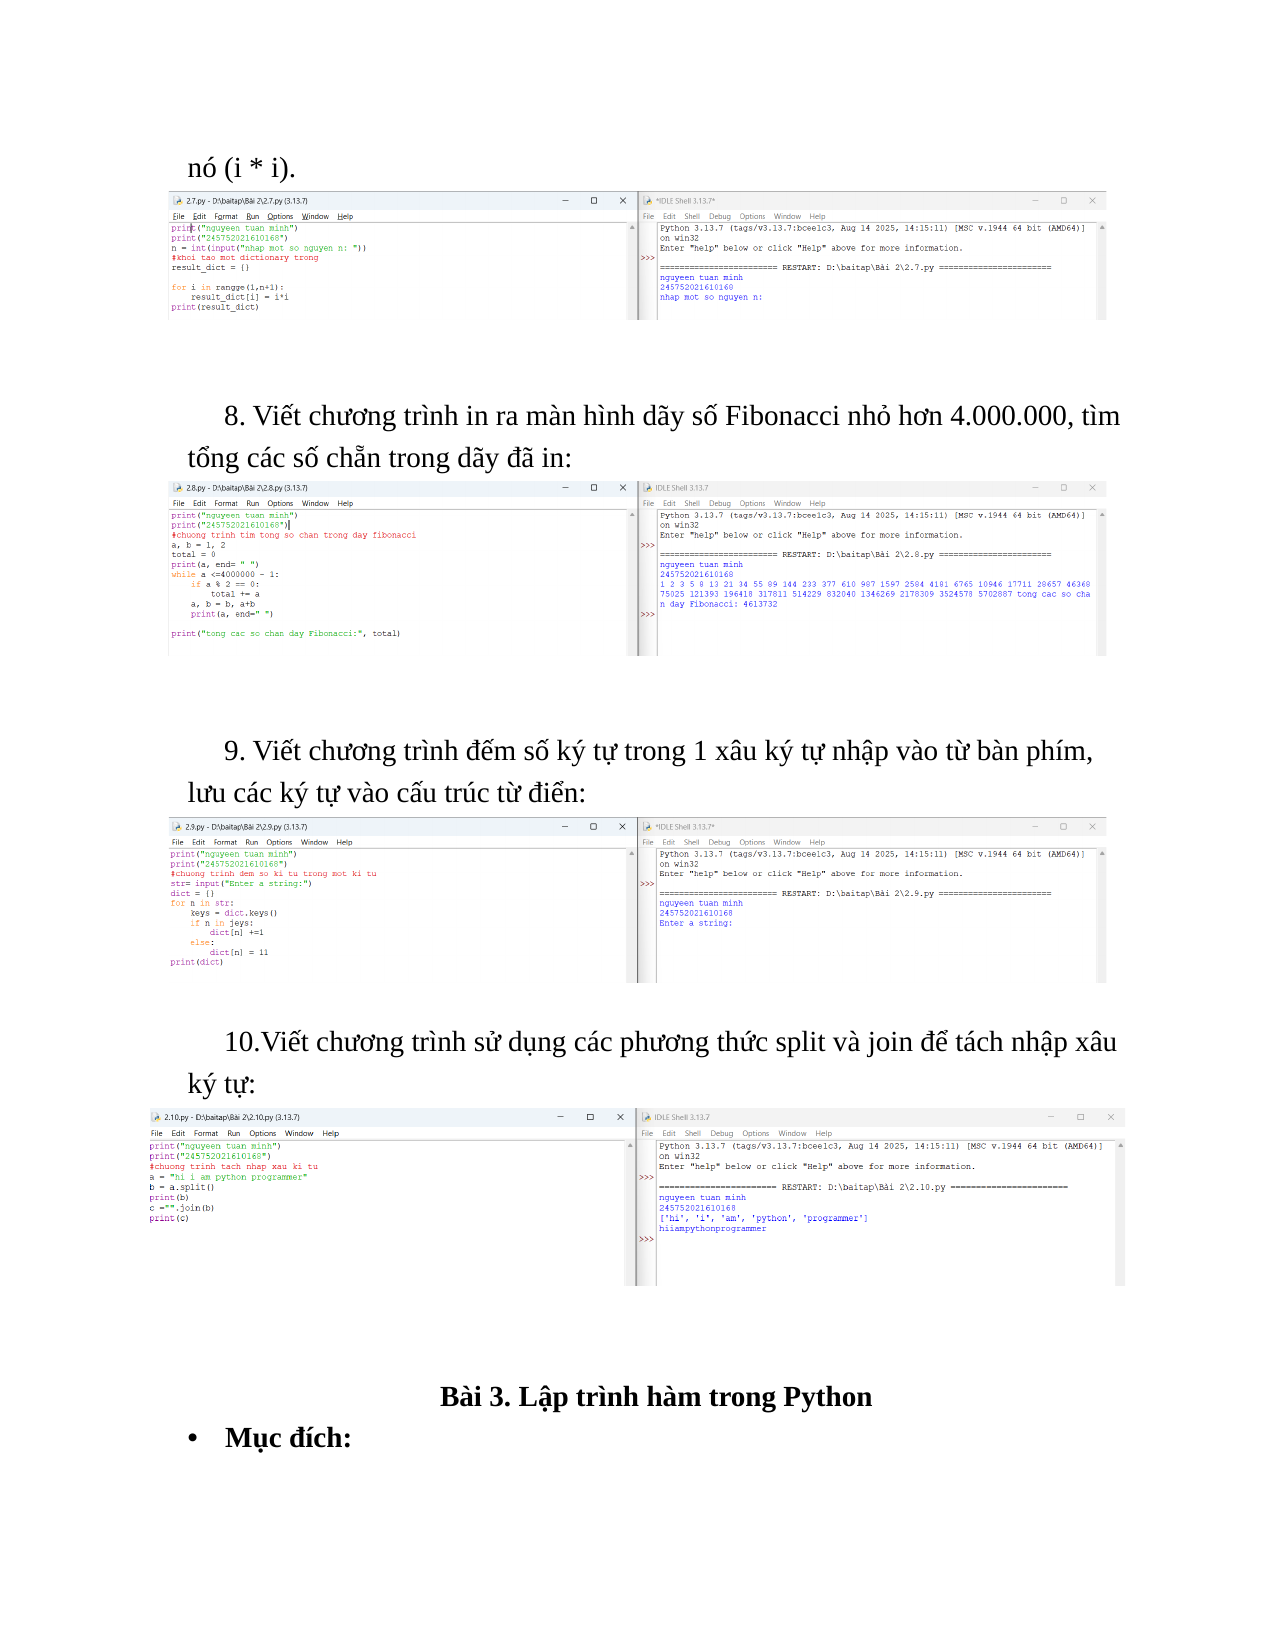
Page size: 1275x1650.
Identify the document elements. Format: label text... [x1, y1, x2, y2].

picture [168, 191, 1107, 320]
text 8. Viết chương trình in ra màn hình dãy số Fibonacci nhỏ hơn 4.000.000, tìm tổng các số chẵn trong dãy đã in: [187, 398, 1125, 473]
text Bài 3. Lập trình hàm trong Python [187, 1379, 1125, 1412]
picture [168, 817, 1107, 983]
picture [150, 1108, 1125, 1286]
picture [168, 481, 1107, 656]
text nó (i * i). [187, 150, 1125, 183]
list Mục đích: [187, 1421, 1125, 1454]
text 10.Viết chương trình sử dụng các phương thức split và join để tách nhập xâu ký tự: [187, 1024, 1125, 1100]
text 9. Viết chương trình đếm số ký tự trong 1 xâu ký tự nhập vào từ bàn phím, lưu các ký tự vào cấu trúc từ điển: [187, 733, 1125, 809]
